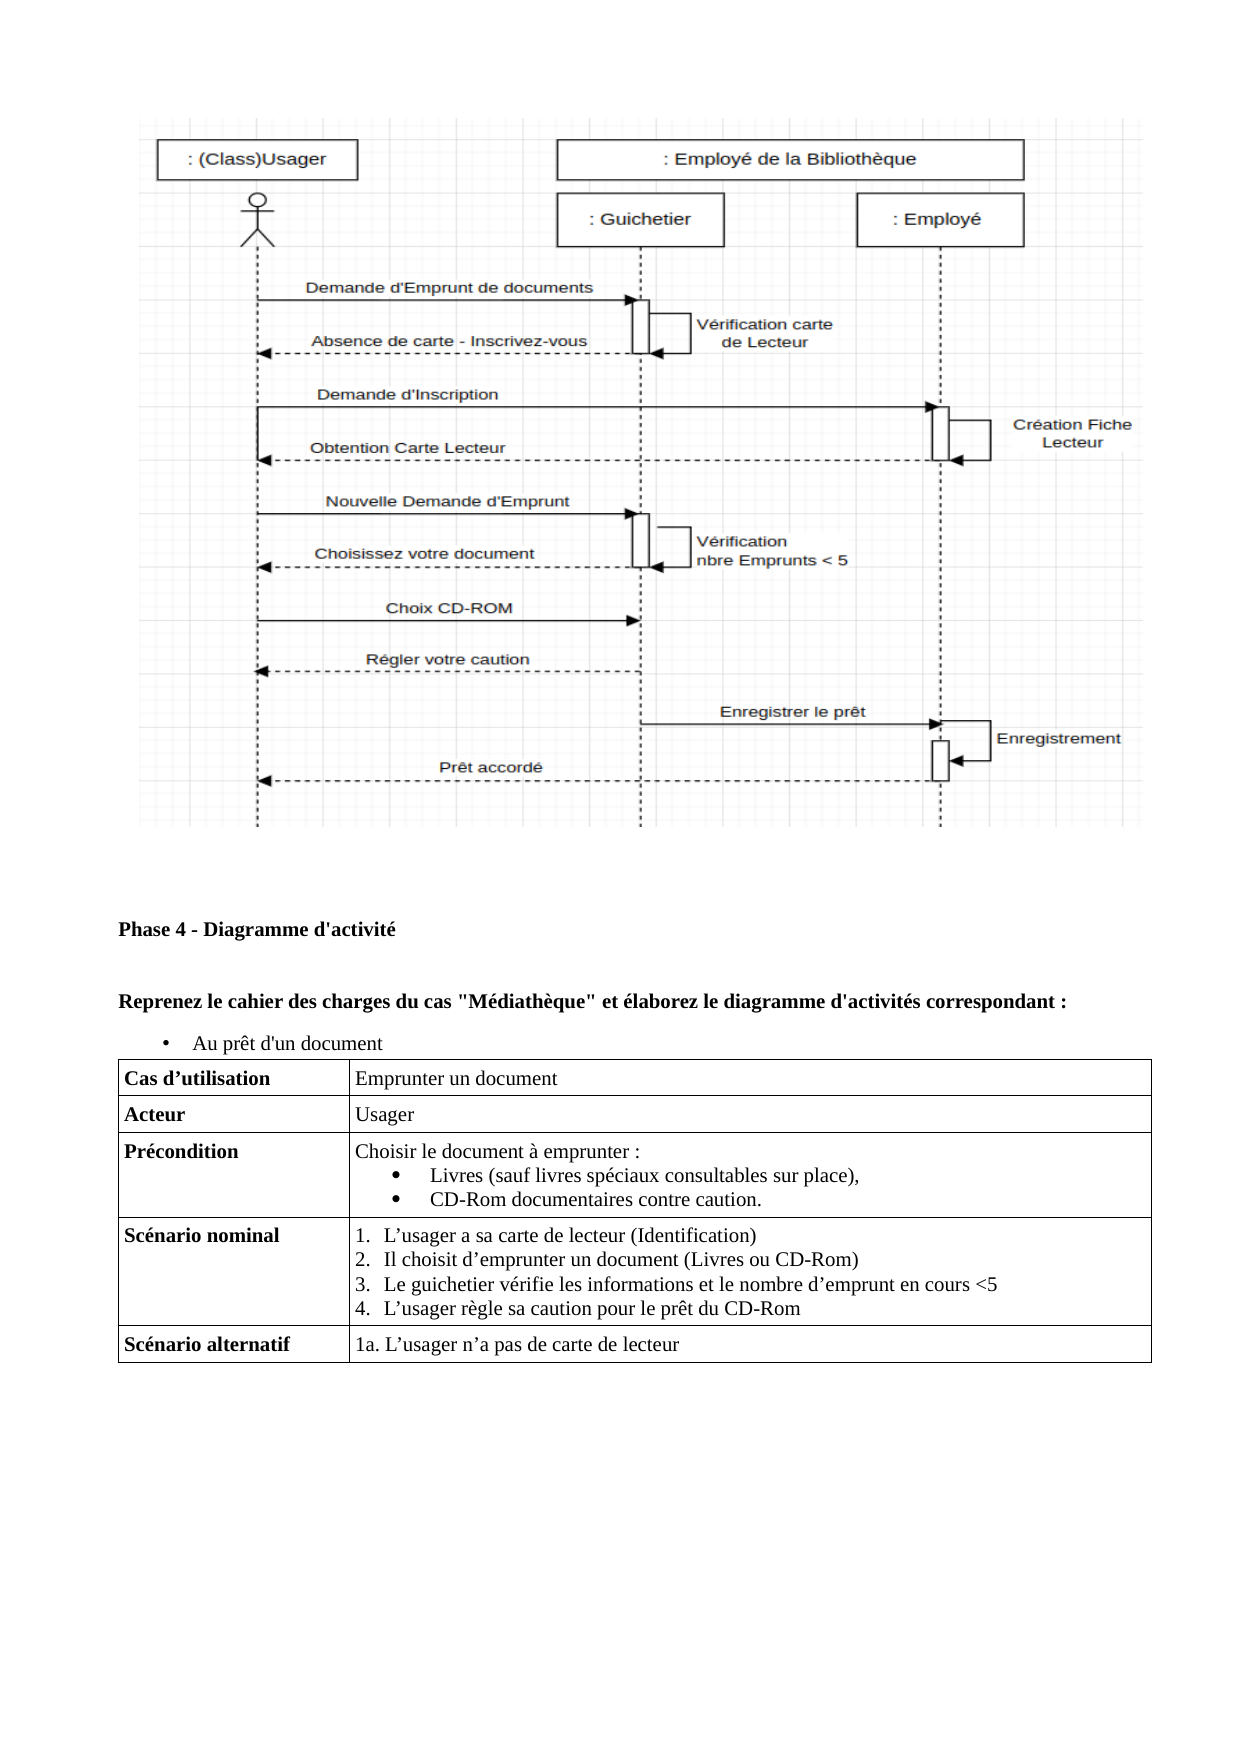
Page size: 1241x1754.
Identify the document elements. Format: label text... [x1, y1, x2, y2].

table_cell Scénario alternatif [119, 1326, 349, 1362]
table_cell L’usager a sa carte de lecteur (Identification) Il choisit d’emprunter un document (Livres ou CD-Rom) Le guichetier vérifie les informations et le nombre d’emprunt en cours <5 L’usager règle sa caution pour le prêt du CD-Rom [350, 1218, 1151, 1325]
table_cell Acteur [119, 1096, 349, 1132]
list Au prêt d'un document [162, 1031, 1164, 1055]
table_cell 1a. L’usager n’a pas de carte de lecteur [350, 1326, 1151, 1362]
text Reprenez le cahier des charges du cas "Médiathèque" et élaborez le diagramme d'activités correspondant : [118, 989, 1164, 1013]
table_cell Usager [350, 1096, 1151, 1132]
subtitle Phase 4 - Diagramme d'activité [118, 917, 1164, 941]
table_header Cas d’utilisation [119, 1060, 349, 1095]
picture [138, 118, 1143, 827]
table_cell Précondition [119, 1133, 349, 1217]
table_header Emprunter un document [350, 1060, 1151, 1095]
table_cell Scénario nominal [119, 1218, 349, 1325]
table_cell Choisir le document à emprunter : Livres (sauf livres spéciaux consultables sur place), CD-Rom documentaires contre caution. [350, 1133, 1151, 1217]
